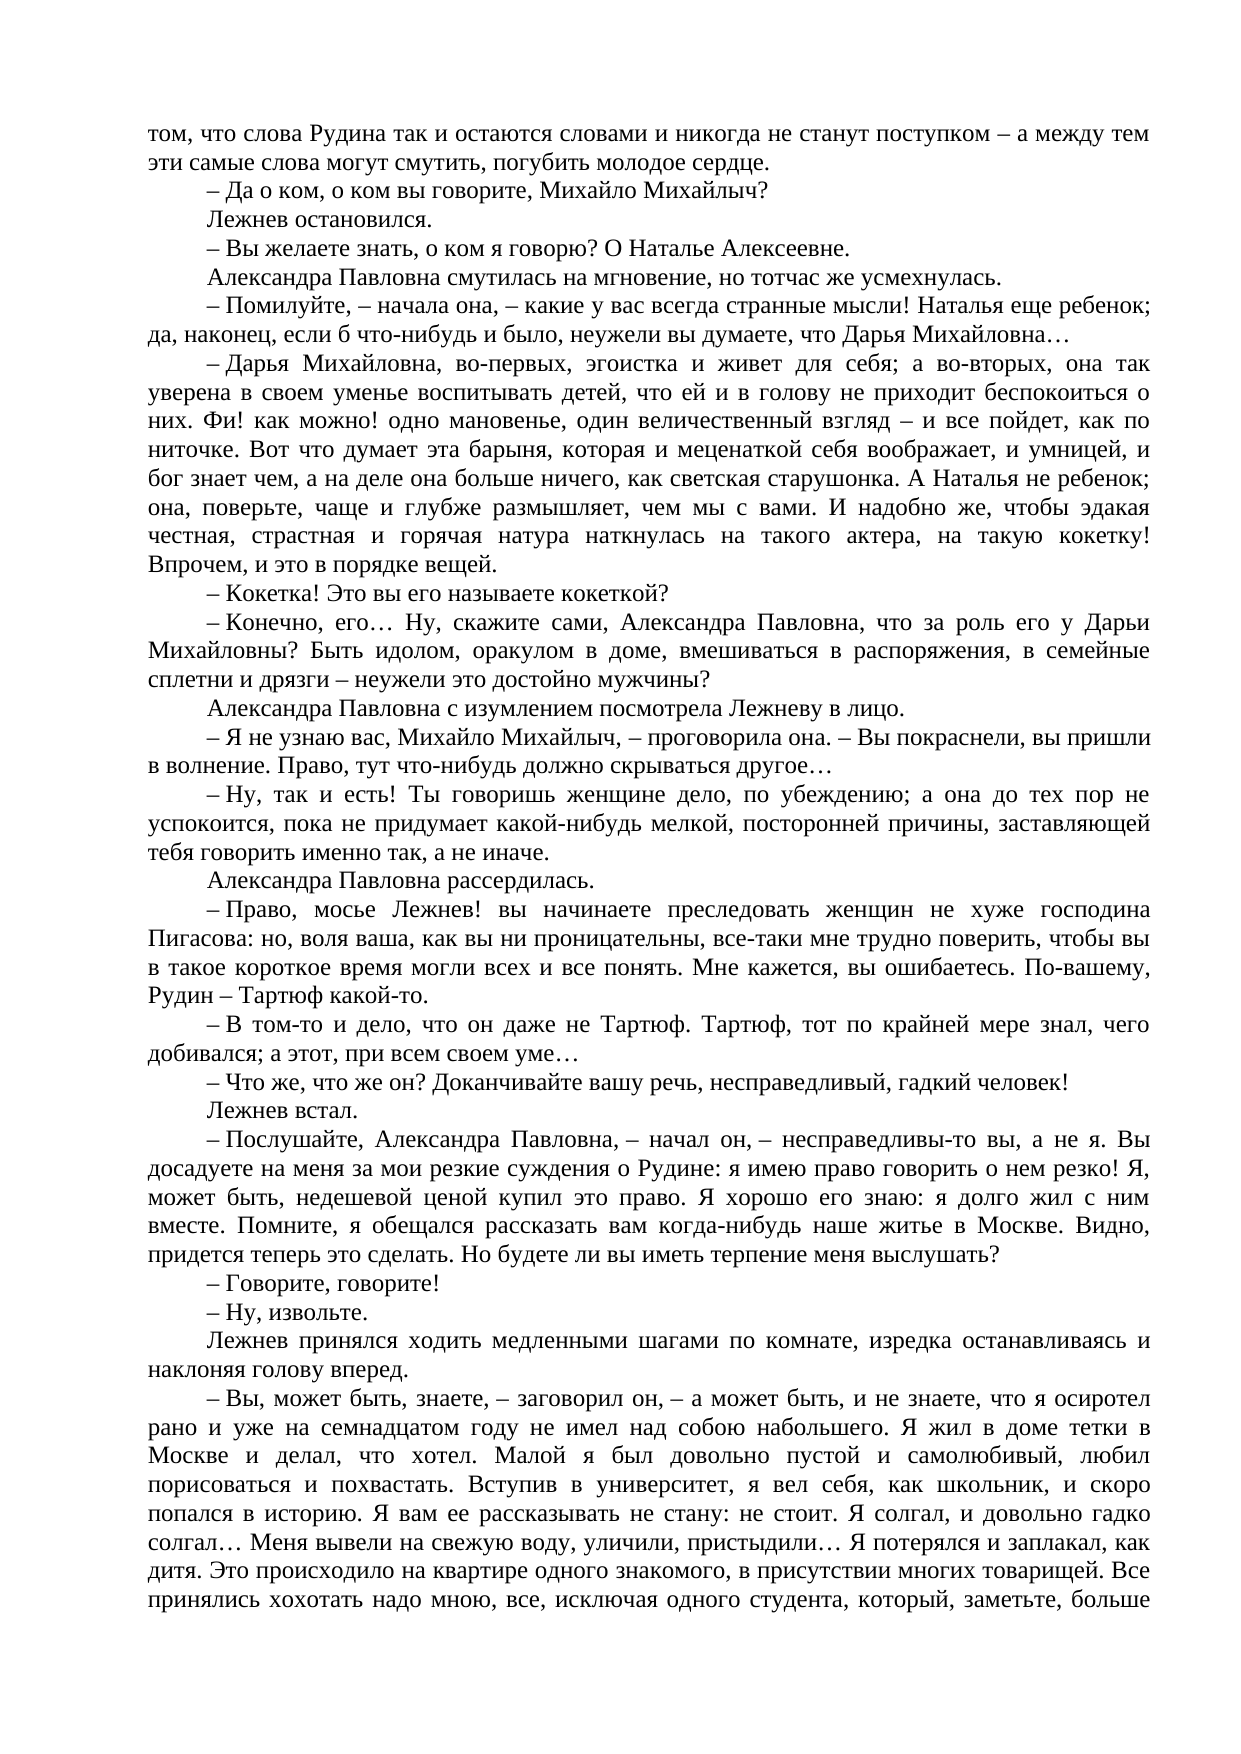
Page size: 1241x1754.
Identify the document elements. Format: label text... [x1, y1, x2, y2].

text Александра Павловна рассердилась. [148, 866, 1152, 894]
text – Право, мосье Лежнев! вы начинаете преследовать женщин не хуже господина Пигасова: но, воля ваша, как вы ни проницательны, все-таки мне трудно поверить, чтобы вы в такое короткое время могли всех и все понять. Мне кажется, вы ошибаетесь. По-вашему, Рудин – Тартюф какой-то. [148, 894, 1152, 1009]
text – Помилуйте, – начала она, – какие у вас всегда странные мысли! Наталья еще ребенок; да, наконец, если б что-нибудь и было, неужели вы думаете, что Дарья Михайловна… [148, 291, 1152, 348]
text Лежнев принялся ходить медленными шагами по комнате, изредка останавливаясь и наклоняя голову вперед. [148, 1326, 1152, 1383]
text – В том-то и дело, что он даже не Тартюф. Тартюф, тот по крайней мере знал, чего добивался; а этот, при всем своем уме… [148, 1009, 1152, 1067]
text – Ну, извольте. [148, 1297, 1152, 1326]
text – Ну, так и есть! Ты говоришь женщине дело, по убеждению; а она до тех пор не успокоится, пока не придумает какой-нибудь мелкой, посторонней причины, заставляющей тебя говорить именно так, а не иначе. [148, 779, 1152, 866]
text Александра Павловна с изумлением посмотрела Лежневу в лицо. [148, 693, 1152, 722]
text Лежнев встал. [148, 1096, 1152, 1124]
text – Кокетка! Это вы его называете кокеткой? [148, 578, 1152, 607]
text – Да о ком, о ком вы говорите, Михайло Михайлыч? [148, 176, 1152, 204]
text том, что слова Рудина так и остаются словами и никогда не станут поступком – а между тем эти самые слова могут смутить, погубить молодое сердце. [148, 118, 1152, 176]
text – Я не узнаю вас, Михайло Михайлыч, – проговорила она. – Вы покраснели, вы пришли в волнение. Право, тут что-нибудь должно скрываться другое… [148, 722, 1152, 779]
text – Дарья Михайловна, во-первых, эгоистка и живет для себя; а во-вторых, она так уверена в своем уменье воспитывать детей, что ей и в голову не приходит беспокоиться о них. Фи! как можно! одно мановенье, один величественный взгляд – и все пойдет, как по ниточке. Вот что думает эта барыня, которая и меценаткой себя воображает, и умницей, и бог знает чем, а на деле она больше ничего, как светская старушонка. А Наталья не ребенок; она, поверьте, чаще и глубже размышляет, чем мы с вами. И надобно же, чтобы эдакая честная, страстная и горячая натура наткнулась на такого актера, на такую кокетку! Впрочем, и это в порядке вещей. [148, 348, 1152, 578]
text – Вы, может быть, знаете, – заговорил он, – а может быть, и не знаете, что я осиротел рано и уже на семнадцатом году не имел над собою набольшего. Я жил в доме тетки в Москве и делал, что хотел. Малой я был довольно пустой и самолюбивый, любил порисоваться и похвастать. Вступив в университет, я вел себя, как школьник, и скоро попался в историю. Я вам ее рассказывать не стану: не стоит. Я солгал, и довольно гадко солгал… Меня вывели на свежую воду, уличили, пристыдили… Я потерялся и заплакал, как дитя. Это происходило на квартире одного знакомого, в присутствии многих товарищей. Все принялись хохотать надо мною, все, исключая одного студента, который, заметьте, больше [148, 1383, 1152, 1613]
text – Конечно, его… Ну, скажите сами, Александра Павловна, что за роль его у Дарьи Михайловны? Быть идолом, оракулом в доме, вмешиваться в распоряжения, в семейные сплетни и дрязги – неужели это достойно мужчины? [148, 607, 1152, 693]
text Александра Павловна смутилась на мгновение, но тотчас же усмехнулась. [148, 262, 1152, 291]
text – Послушайте, Александра Павловна, – начал он, – несправедливы-то вы, а не я. Вы досадуете на меня за мои резкие суждения о Рудине: я имею право говорить о нем резко! Я, может быть, недешевой ценой купил это право. Я хорошо его знаю: я долго жил с ним вместе. Помните, я обещался рассказать вам когда-нибудь наше житье в Москве. Видно, придется теперь это сделать. Но будете ли вы иметь терпение меня выслушать? [148, 1124, 1152, 1268]
text – Что же, что же он? Доканчивайте вашу речь, несправедливый, гадкий человек! [148, 1067, 1152, 1096]
text – Говорите, говорите! [148, 1268, 1152, 1297]
text – Вы желаете знать, о ком я говорю? О Наталье Алексеевне. [148, 233, 1152, 262]
text Лежнев остановился. [148, 204, 1152, 233]
